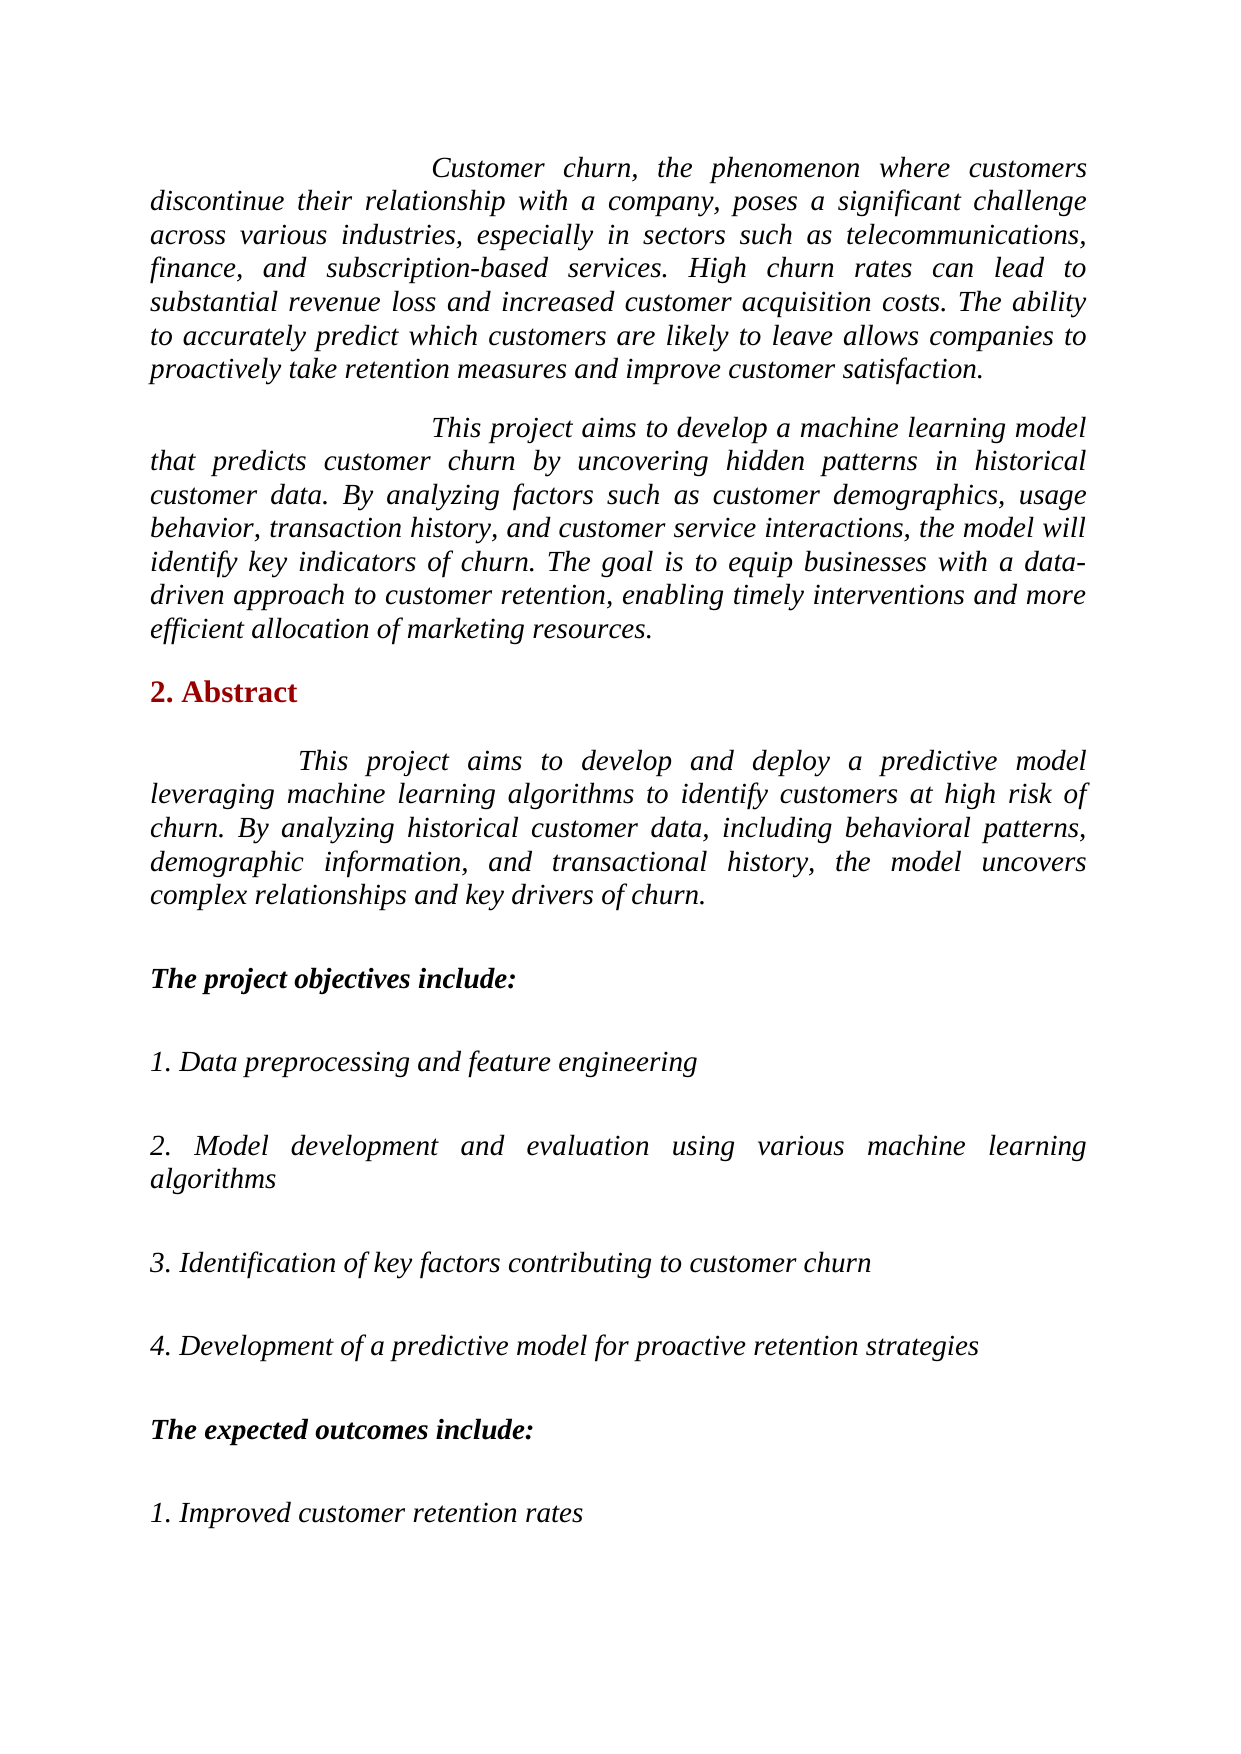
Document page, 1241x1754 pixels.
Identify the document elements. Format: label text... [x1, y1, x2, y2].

text 1. Data preprocessing and feature engineering [150, 1044, 1090, 1078]
text The project objectives include: [150, 961, 1090, 994]
text This project aims to develop and deploy a predictive model leveraging machine learning algorithms to identify customers at high risk of churn. By analyzing historical customer data, including behavioral patterns, demographic information, and transactional history, the model uncovers complex relationships and key drivers of churn. [150, 743, 1090, 911]
text 1. Improved customer retention rates [150, 1496, 1090, 1529]
text The expected outcomes include: [150, 1412, 1090, 1446]
text Customer churn, the phenomenon where customers discontinue their relationship with a company, poses a significant challenge across various industries, especially in sectors such as telecommunications, finance, and subscription-based services. High churn rates can lead to substantial revenue loss and increased customer acquisition costs. The ability to accurately predict which customers are likely to leave allows companies to proactively take retention measures and improve customer satisfaction. [150, 150, 1090, 385]
text 4. Development of a predictive model for proactive retention strategies [150, 1328, 1090, 1362]
text 3. Identification of key factors contributing to customer churn [150, 1245, 1090, 1278]
text 2. Model development and evaluation using various machine learning algorithms [150, 1128, 1090, 1195]
text 2. Abstract [150, 674, 1090, 710]
text This project aims to develop a machine learning model that predicts customer churn by uncovering hidden patterns in historical customer data. By analyzing factors such as customer demographics, usage behavior, transaction history, and customer service interactions, the model will identify key indicators of churn. The goal is to equip businesses with a data-driven approach to customer retention, enabling timely interventions and more efficient allocation of marketing resources. [150, 410, 1090, 644]
